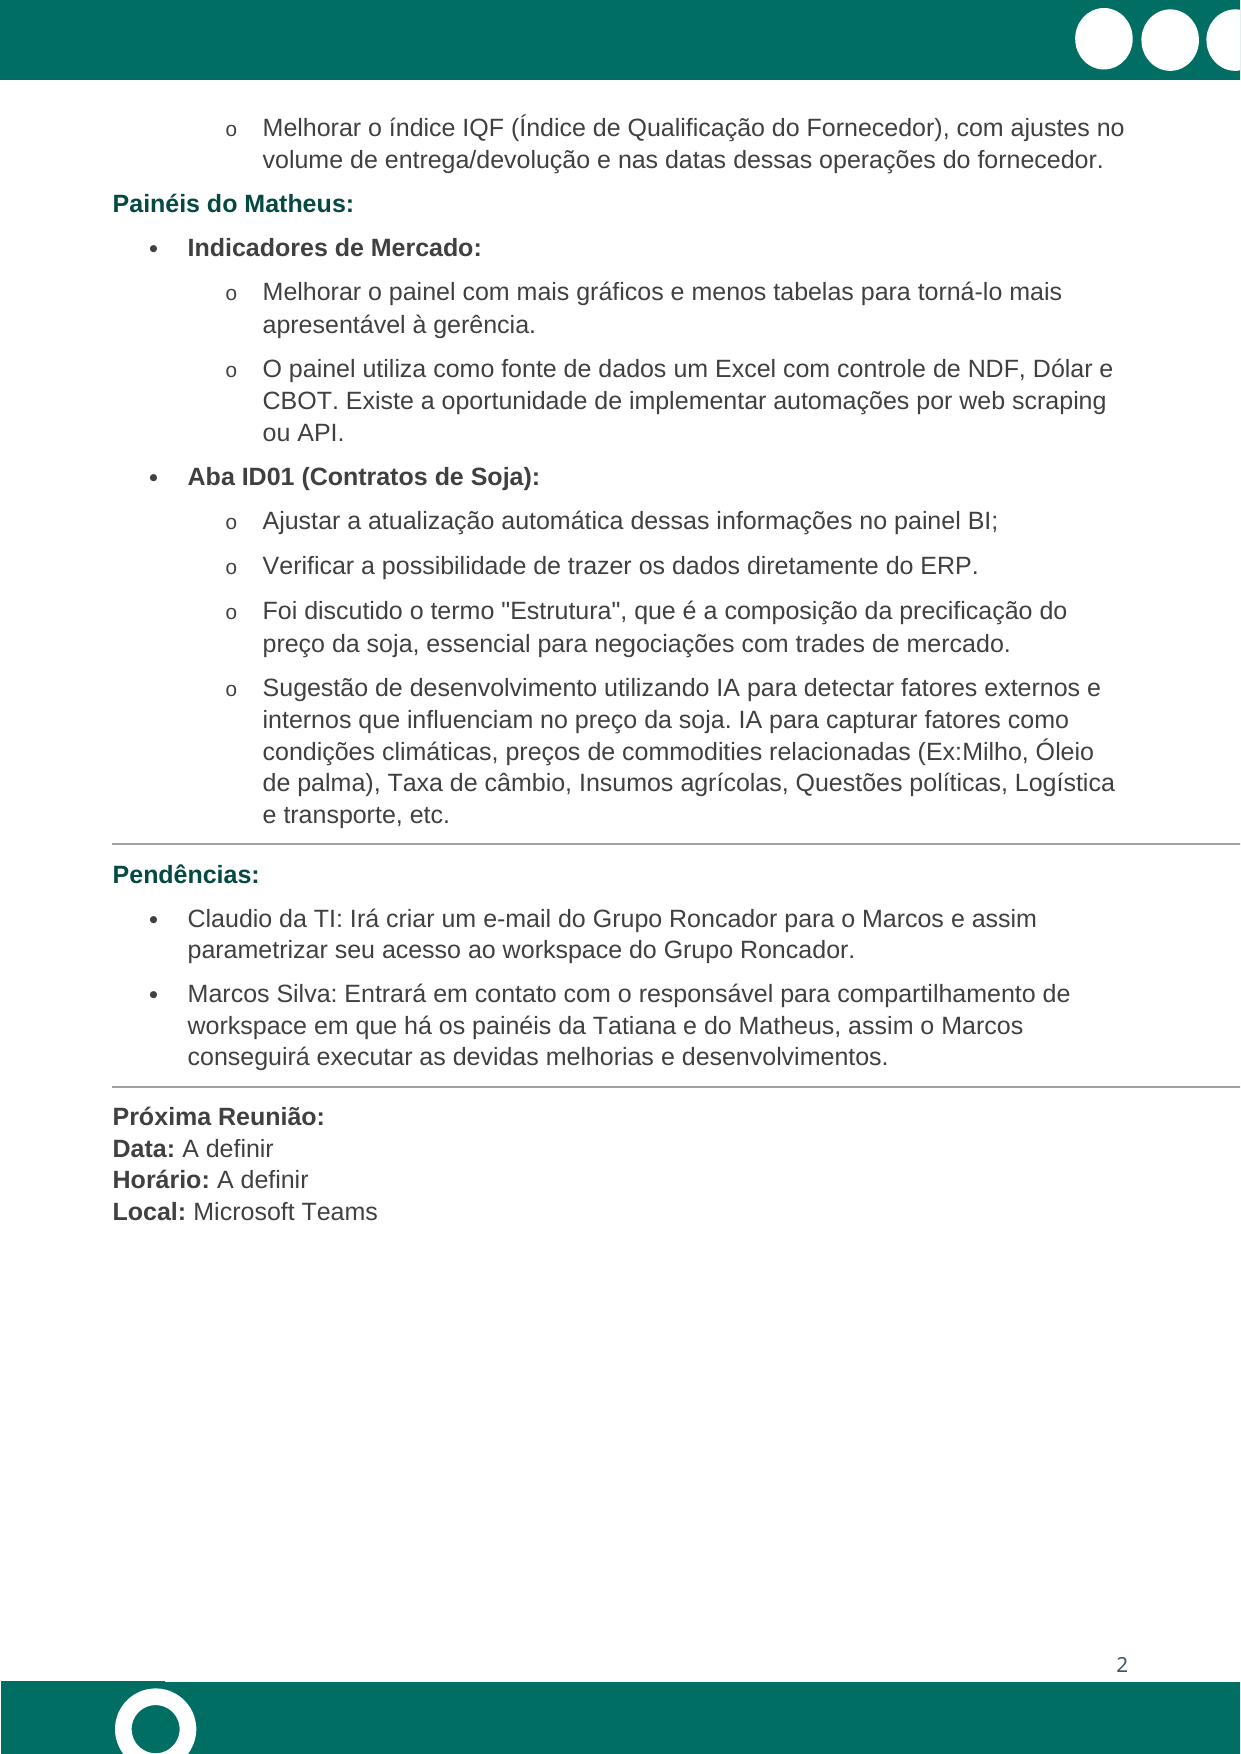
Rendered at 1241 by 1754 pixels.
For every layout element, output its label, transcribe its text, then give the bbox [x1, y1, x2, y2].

list Claudio da TI: Irá criar um e-mail do Grupo Roncador para o Marcos e assim parametrizar seu acesso ao workspace do Grupo Roncador. [150, 904, 1128, 964]
list Aba ID01 (Contratos de Soja): [150, 462, 1128, 491]
list Indicadores de Mercado: [150, 233, 1128, 262]
text Próxima Reunião: Data: A definir Horário: A definir Local: Microsoft Teams [112, 1102, 1128, 1226]
list Melhorar o índice IQF (Índice de Qualificação do Fornecedor), com ajustes no volume de entrega/devolução e nas datas dessas operações do fornecedor. [225, 112, 1128, 174]
text Pendências: [112, 859, 1128, 888]
text Painéis do Matheus: [112, 189, 1128, 218]
list Foi discutido o termo "Estrutura", que é a composição da precificação do preço da soja, essencial para negociações com trades de mercado. [225, 596, 1128, 657]
list O painel utiliza como fonte de dados um Excel com controle de NDF, Dólar e CBOT. Existe a oportunidade de implementar automações por web scraping ou API. [225, 354, 1128, 447]
list Marcos Silva: Entrará em contato com o responsável para compartilhamento de workspace em que há os painéis da Tatiana e do Matheus, assim o Marcos conseguirá executar as devidas melhorias e desenvolvimentos. [150, 979, 1128, 1071]
list Sugestão de desenvolvimento utilizando IA para detectar fatores externos e internos que influenciam no preço da soja. IA para capturar fatores como condições climáticas, preços de commodities relacionadas (Ex:Milho, Óleio de palma), Taxa de câmbio, Insumos agrícolas, Questões políticas, Logística e transporte, etc. [225, 673, 1128, 829]
list Melhorar o painel com mais gráficos e menos tabelas para torná-lo mais apresentável à gerência. [225, 277, 1128, 338]
list Verificar a possibilidade de trazer os dados diretamente do ERP. [225, 551, 1128, 581]
list Ajustar a atualização automática dessas informações no painel BI; [225, 506, 1128, 536]
